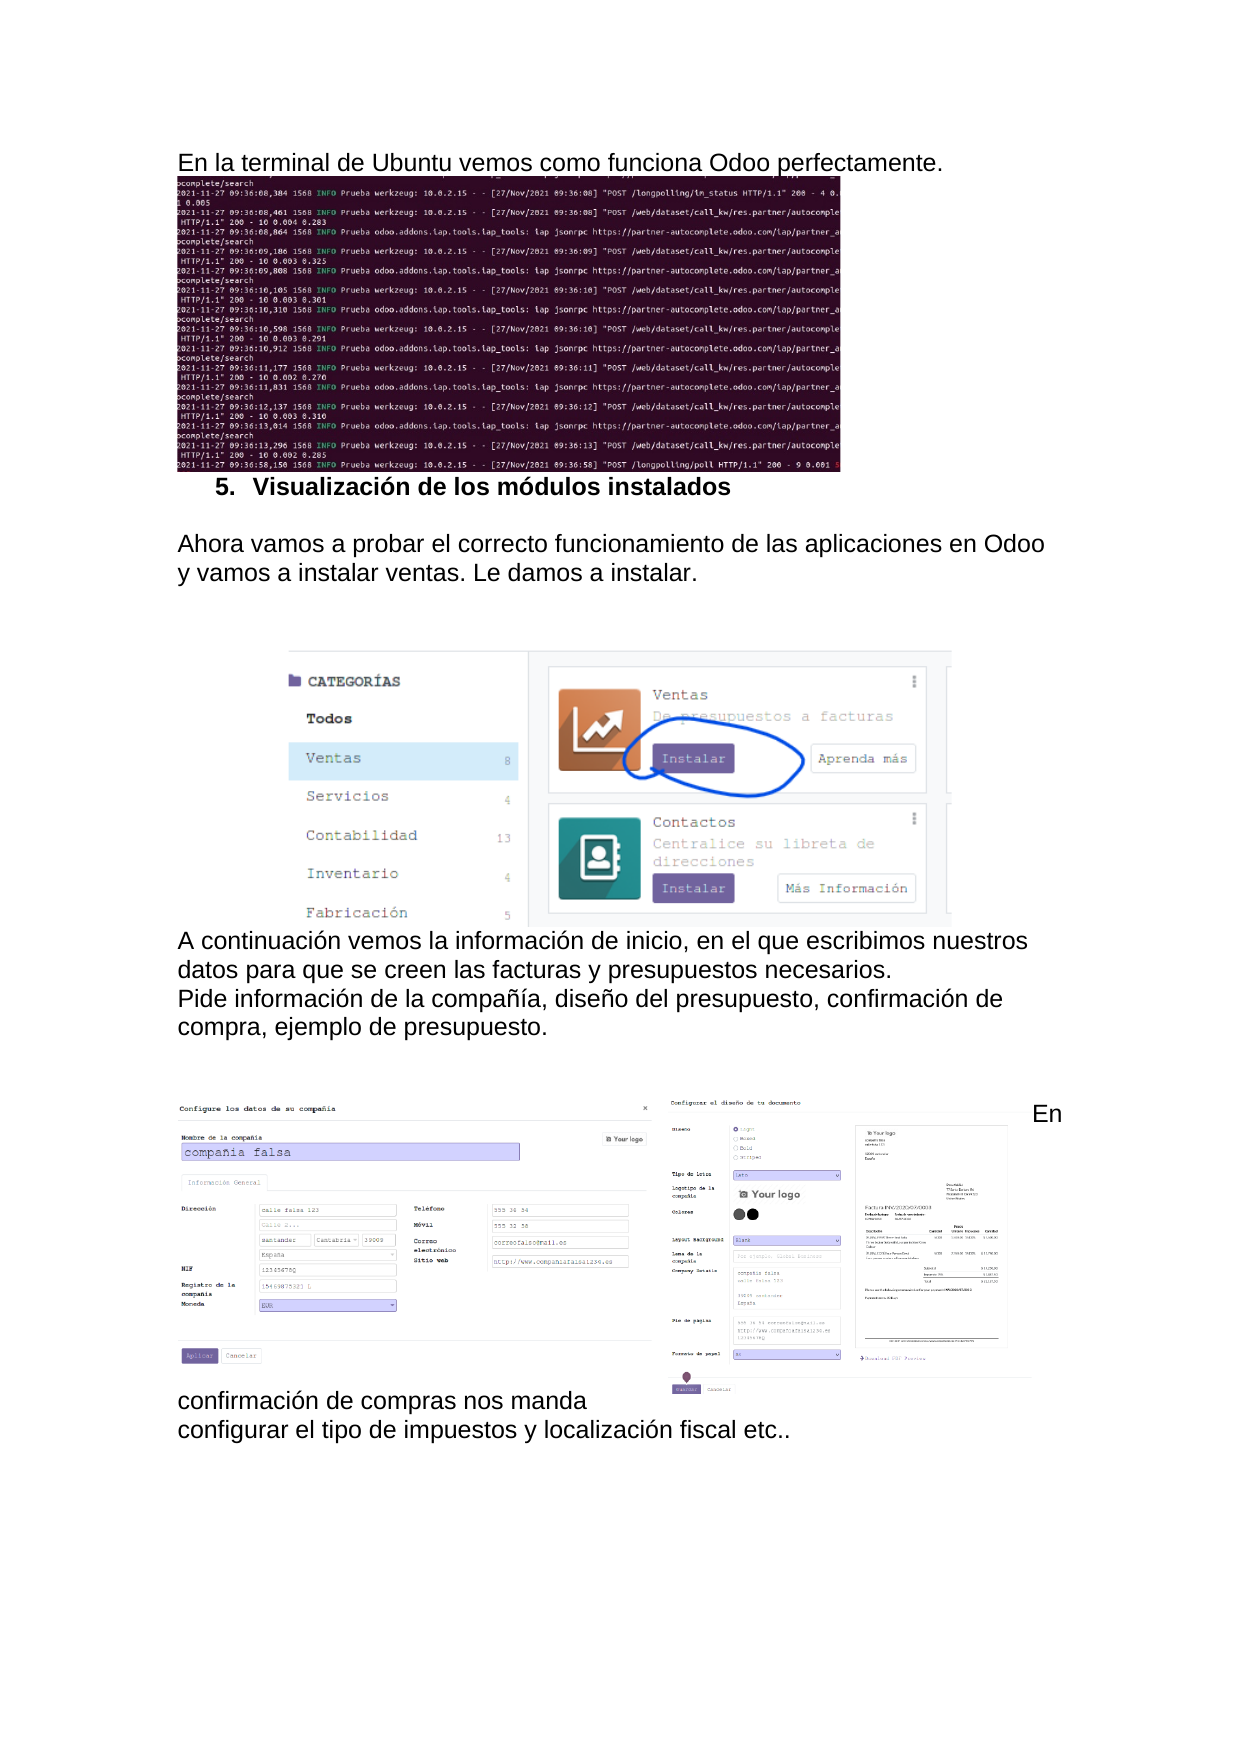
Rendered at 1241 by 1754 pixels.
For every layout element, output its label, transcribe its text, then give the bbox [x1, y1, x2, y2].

text En confirmación de compras nos manda configurar el tipo de impuestos y localización fiscal etc.. [177, 1099, 1063, 1444]
text Pide información de la compañía, diseño del presupuesto, confirmación de compra, ejemplo de presupuesto. [177, 984, 1063, 1041]
text Ahora vamos a probar el correcto funcionamiento de las aplicaciones en Odoo y vamos a instalar ventas. Le damos a instalar. [177, 529, 1063, 587]
text A continuación vemos la información de inicio, en el que escribimos nuestros datos para que se creen las facturas y presupuestos necesarios. [177, 926, 1063, 984]
text En la terminal de Ubuntu vemos como funciona Odoo perfectamente. [177, 148, 1063, 176]
list Visualización de los módulos instalados [215, 472, 1063, 500]
